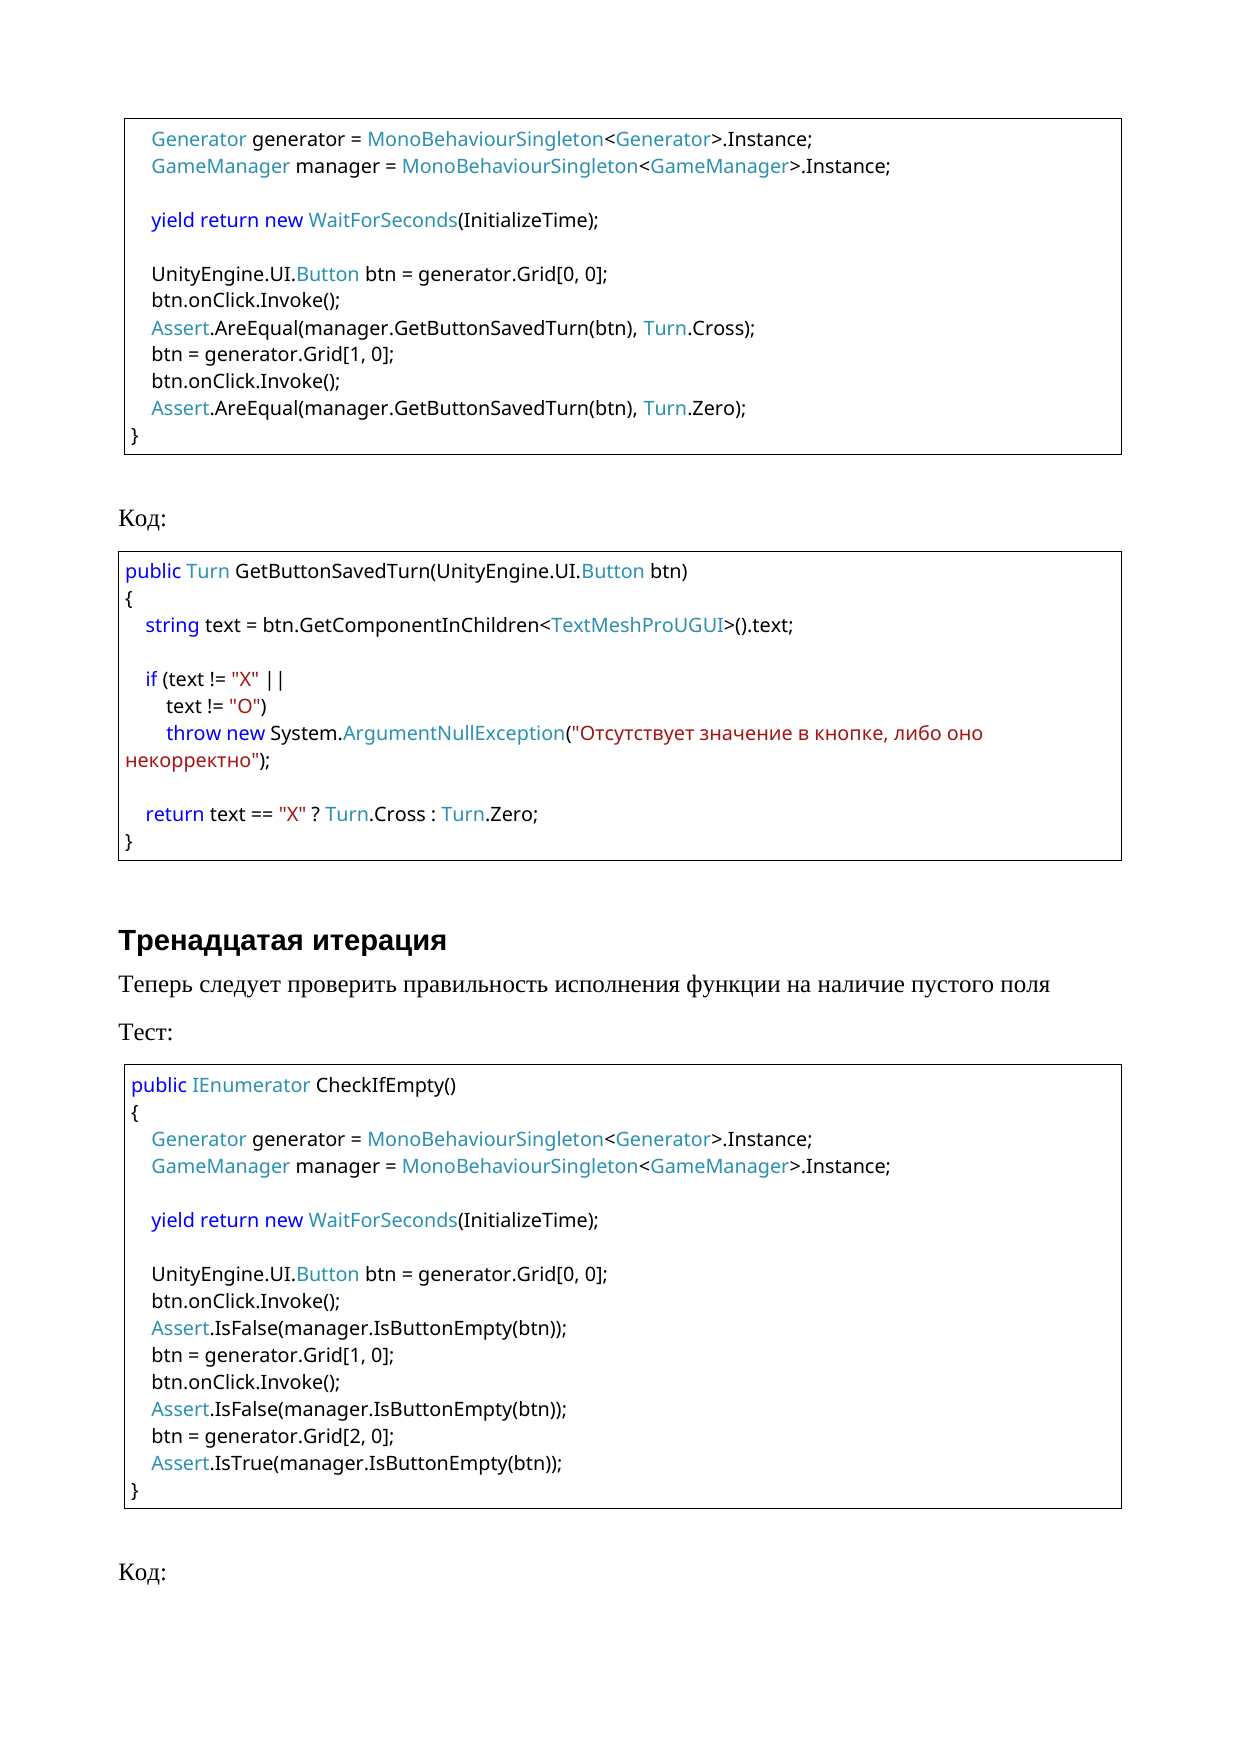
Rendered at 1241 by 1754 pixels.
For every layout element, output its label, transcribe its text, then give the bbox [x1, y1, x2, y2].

text Код: [118, 1557, 1122, 1586]
text Код: [118, 503, 1122, 532]
text Тест: [118, 1017, 1122, 1046]
table_header Generator generator = MonoBehaviourSingleton<Generator>.Instance; GameManager manager = MonoBehaviourSingleton<GameManager>.Instance; yield return new WaitForSeconds(InitializeTime); UnityEngine.UI.Button btn = generator.Grid[0, 0]; btn.onClick.Invoke(); Assert.AreEqual(manager.GetButtonSavedTurn(btn), Turn.Cross); btn = generator.Grid[1, 0]; btn.onClick.Invoke(); Assert.AreEqual(manager.GetButtonSavedTurn(btn), Turn.Zero); } [125, 119, 1121, 454]
table_header public Turn GetButtonSavedTurn(UnityEngine.UI.Button btn) { string text = btn.GetComponentInChildren<TextMeshProUGUI>().text; if (text != "X" || text != "O") throw new System.ArgumentNullException("Отсутствует значение в кнопке, либо оно некорректно"); return text == "X" ? Turn.Cross : Turn.Zero; } [119, 552, 1121, 860]
table_header public IEnumerator CheckIfEmpty() { Generator generator = MonoBehaviourSingleton<Generator>.Instance; GameManager manager = MonoBehaviourSingleton<GameManager>.Instance; yield return new WaitForSeconds(InitializeTime); UnityEngine.UI.Button btn = generator.Grid[0, 0]; btn.onClick.Invoke(); Assert.IsFalse(manager.IsButtonEmpty(btn)); btn = generator.Grid[1, 0]; btn.onClick.Invoke(); Assert.IsFalse(manager.IsButtonEmpty(btn)); btn = generator.Grid[2, 0]; Assert.IsTrue(manager.IsButtonEmpty(btn)); } [125, 1065, 1121, 1508]
subtitle Тренадцатая итерация [118, 923, 1122, 957]
text Теперь следует проверить правильность исполнения функции на наличие пустого поля [118, 969, 1122, 998]
